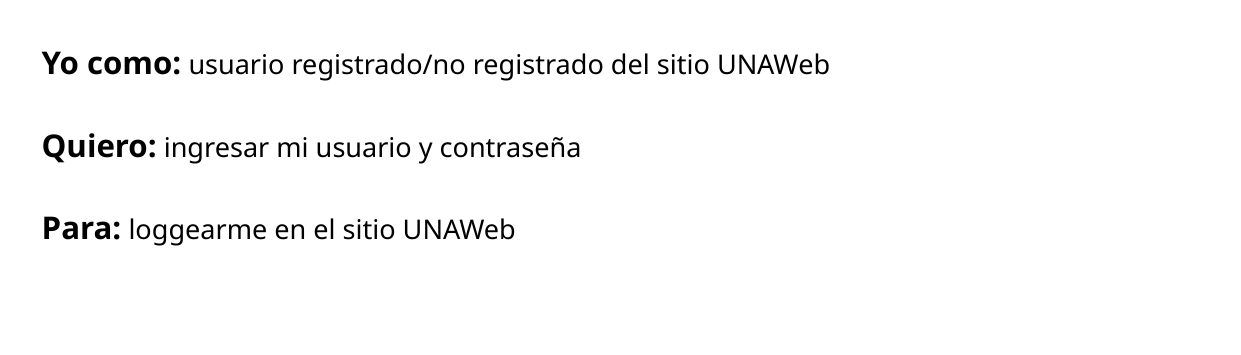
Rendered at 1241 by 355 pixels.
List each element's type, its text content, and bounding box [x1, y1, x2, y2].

text Quiero: ingresar mi usuario y contraseña [41, 124, 1199, 166]
text Para: loggearme en el sitio UNAWeb [41, 206, 1199, 248]
text Yo como: usuario registrado/no registrado del sitio UNAWeb [41, 41, 1199, 84]
